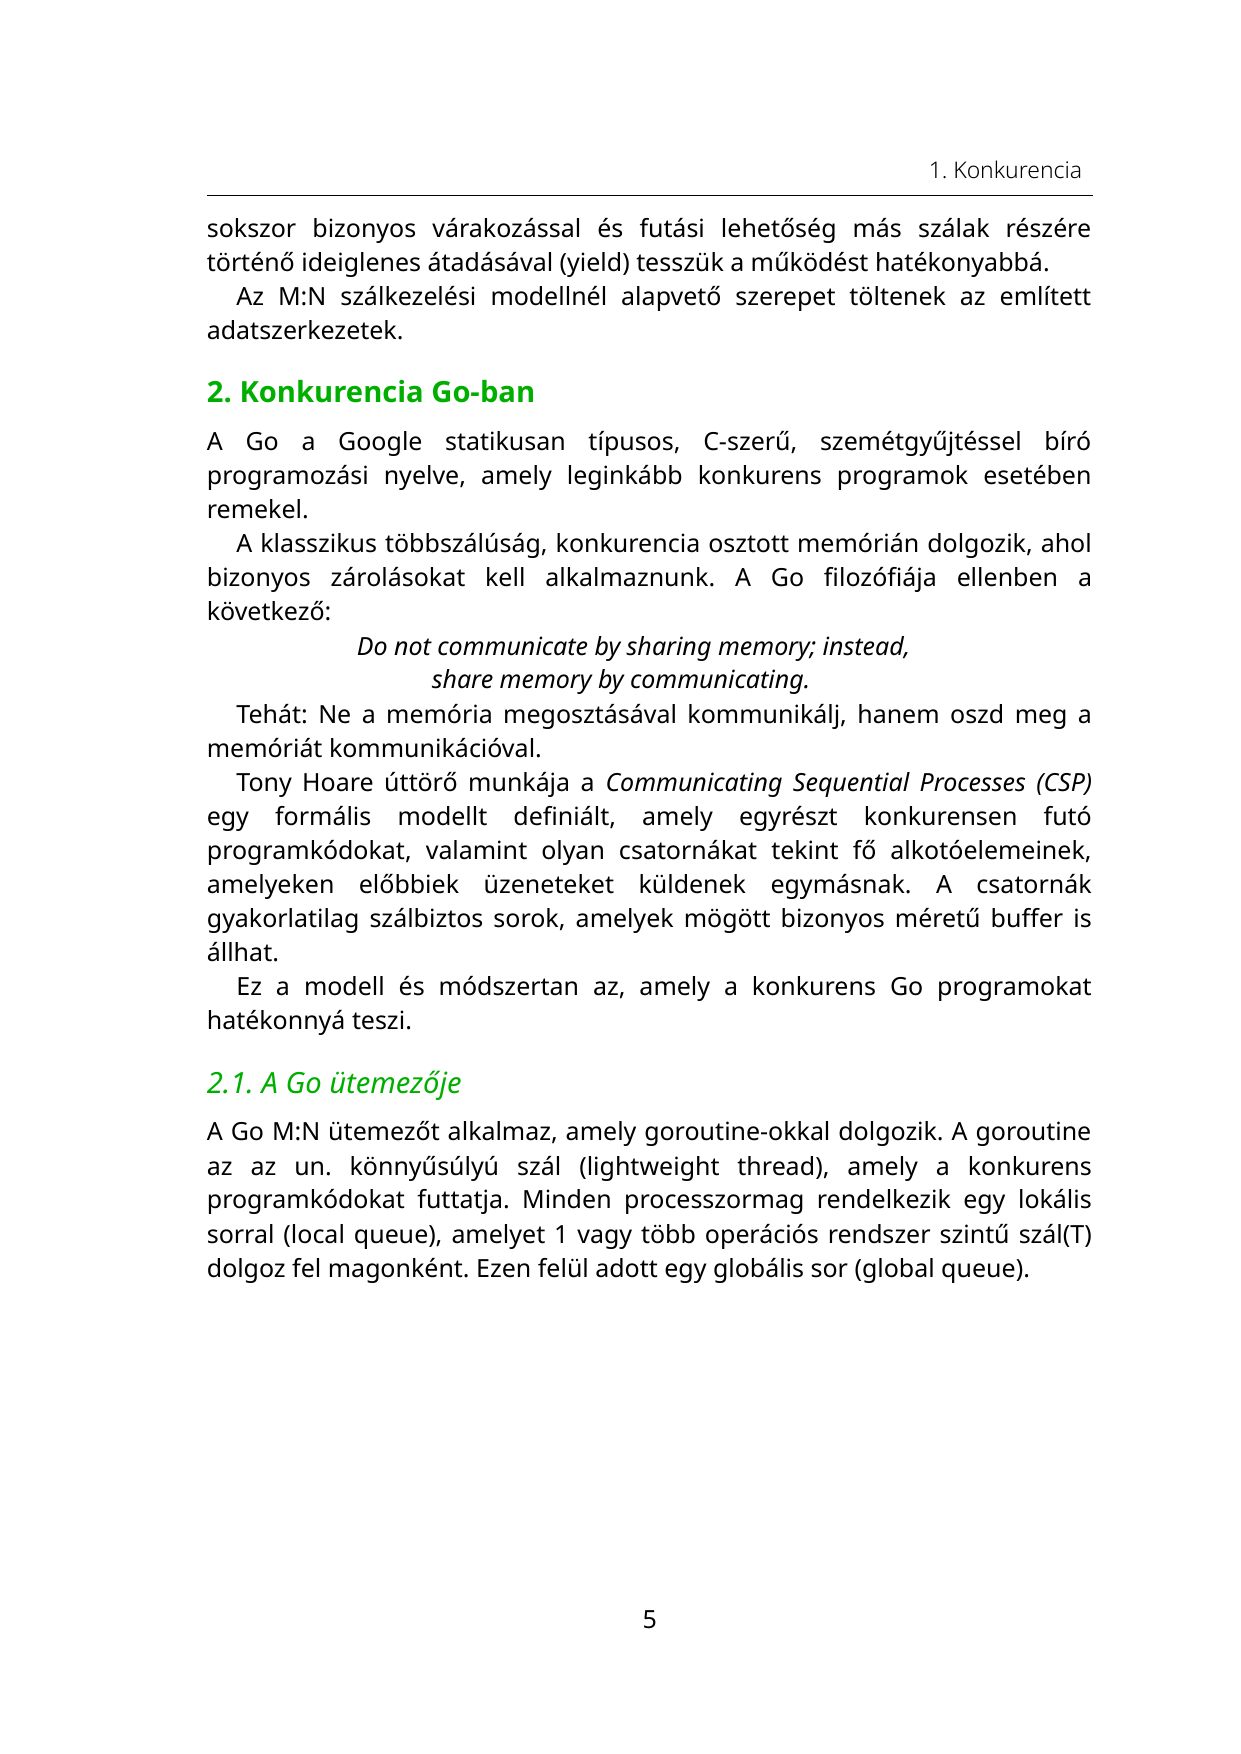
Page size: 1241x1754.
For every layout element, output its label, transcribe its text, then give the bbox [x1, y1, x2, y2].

text Tony Hoare úttörő munkája a Communicating Sequential Processes (CSP) egy formális modellt definiált, amely egyrészt konkurensen futó programkódokat, valamint olyan csatornákat tekint fő alkotóelemeinek, amelyeken előbbiek üzeneteket küldenek egymásnak. A csatornák gyakorlatilag szálbiztos sorok, amelyek mögött bizonyos méretű buffer is állhat. [207, 764, 1093, 969]
text Ez a modell és módszertan az, amely a konkurens Go programokat hatékonnyá teszi. [207, 969, 1093, 1037]
text sokszor bizonyos várakozással és futási lehetőség más szálak részére történő ideiglenes átadásával (yield) tesszük a működést hatékonyabbá. [207, 210, 1093, 278]
text Tehát: Ne a memória megosztásával kommunikálj, hanem oszd meg a memóriát kommunikációval. [207, 696, 1093, 764]
subtitle A Go ütemezője [207, 1062, 1093, 1102]
text A Go a Google statikusan típusos, C-szerű, szemétgyűjtéssel bíró programozási nyelve, amely leginkább konkurens programok esetében remekel. [207, 424, 1093, 526]
subtitle Konkurencia Go-ban [207, 372, 1093, 411]
text A klasszikus többszálúság, konkurencia osztott memórián dolgozik, ahol bizonyos zárolásokat kell alkalmaznunk. A Go filozófiája ellenben a következő: [207, 526, 1093, 628]
text Do not communicate by sharing memory; instead, [207, 628, 1093, 662]
text A Go M:N ütemezőt alkalmaz, amely goroutine-okkal dolgozik. A goroutine az az un. könnyűsúlyú szál (lightweight thread), amely a konkurens programkódokat futtatja. Minden processzormag rendelkezik egy lokális sorral (local queue), amelyet 1 vagy több operációs rendszer szintű szál(T) dolgoz fel magonként. Ezen felül adott egy globális sor (global queue). [207, 1114, 1093, 1284]
text share memory by communicating. [207, 662, 1093, 696]
text Az M:N szálkezelési modellnél alapvető szerepet töltenek az említett adatszerkezetek. [207, 278, 1093, 347]
